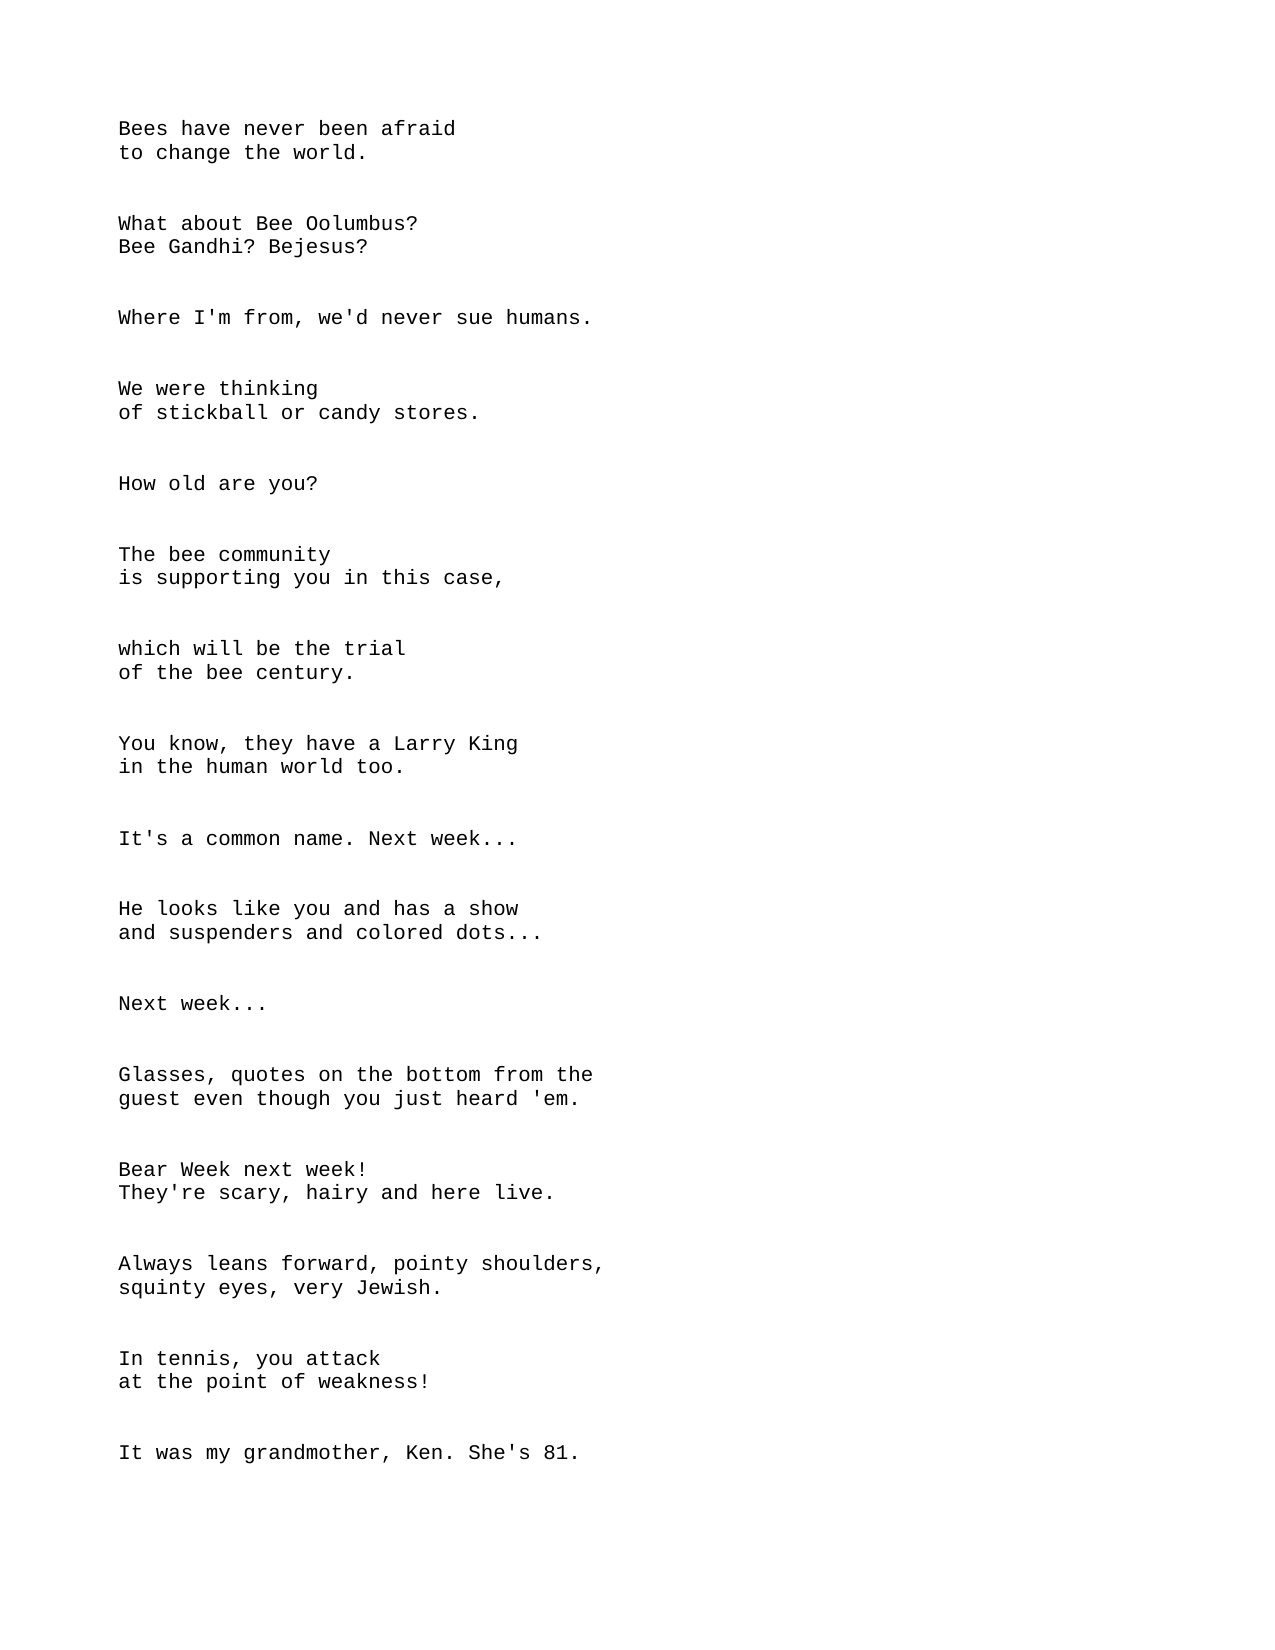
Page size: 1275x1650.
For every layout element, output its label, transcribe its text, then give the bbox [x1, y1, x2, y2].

text In tennis, you attack [118, 1348, 1157, 1371]
text Next week... [118, 993, 1157, 1017]
text of the bee century. [118, 662, 1157, 686]
text He looks like you and has a show [118, 898, 1157, 922]
text to change the world. [118, 142, 1157, 165]
text of stickball or candy stores. [118, 402, 1157, 426]
text at the point of weakness! [118, 1371, 1157, 1395]
text Glasses, quotes on the bottom from the [118, 1064, 1157, 1088]
text What about Bee Oolumbus? [118, 213, 1157, 236]
text squinty eyes, very Jewish. [118, 1277, 1157, 1300]
text How old are you? [118, 473, 1157, 496]
text in the human world too. [118, 757, 1157, 780]
text which will be the trial [118, 638, 1157, 662]
text Where I'm from, we'd never sue humans. [118, 307, 1157, 331]
text Bear Week next week! [118, 1158, 1157, 1182]
text Bee Gandhi? Bejesus? [118, 236, 1157, 260]
text They're scary, hairy and here live. [118, 1182, 1157, 1206]
text guest even though you just heard 'em. [118, 1088, 1157, 1111]
text and suspenders and colored dots... [118, 922, 1157, 946]
text It was my grandmother, Ken. She's 81. [118, 1442, 1157, 1466]
text You know, they have a Larry King [118, 733, 1157, 757]
text is supporting you in this case, [118, 567, 1157, 591]
text It's a common name. Next week... [118, 827, 1157, 851]
text The bee community [118, 544, 1157, 567]
text We were thinking [118, 378, 1157, 402]
text Bees have never been afraid [118, 118, 1157, 142]
text Always leans forward, pointy shoulders, [118, 1253, 1157, 1277]
